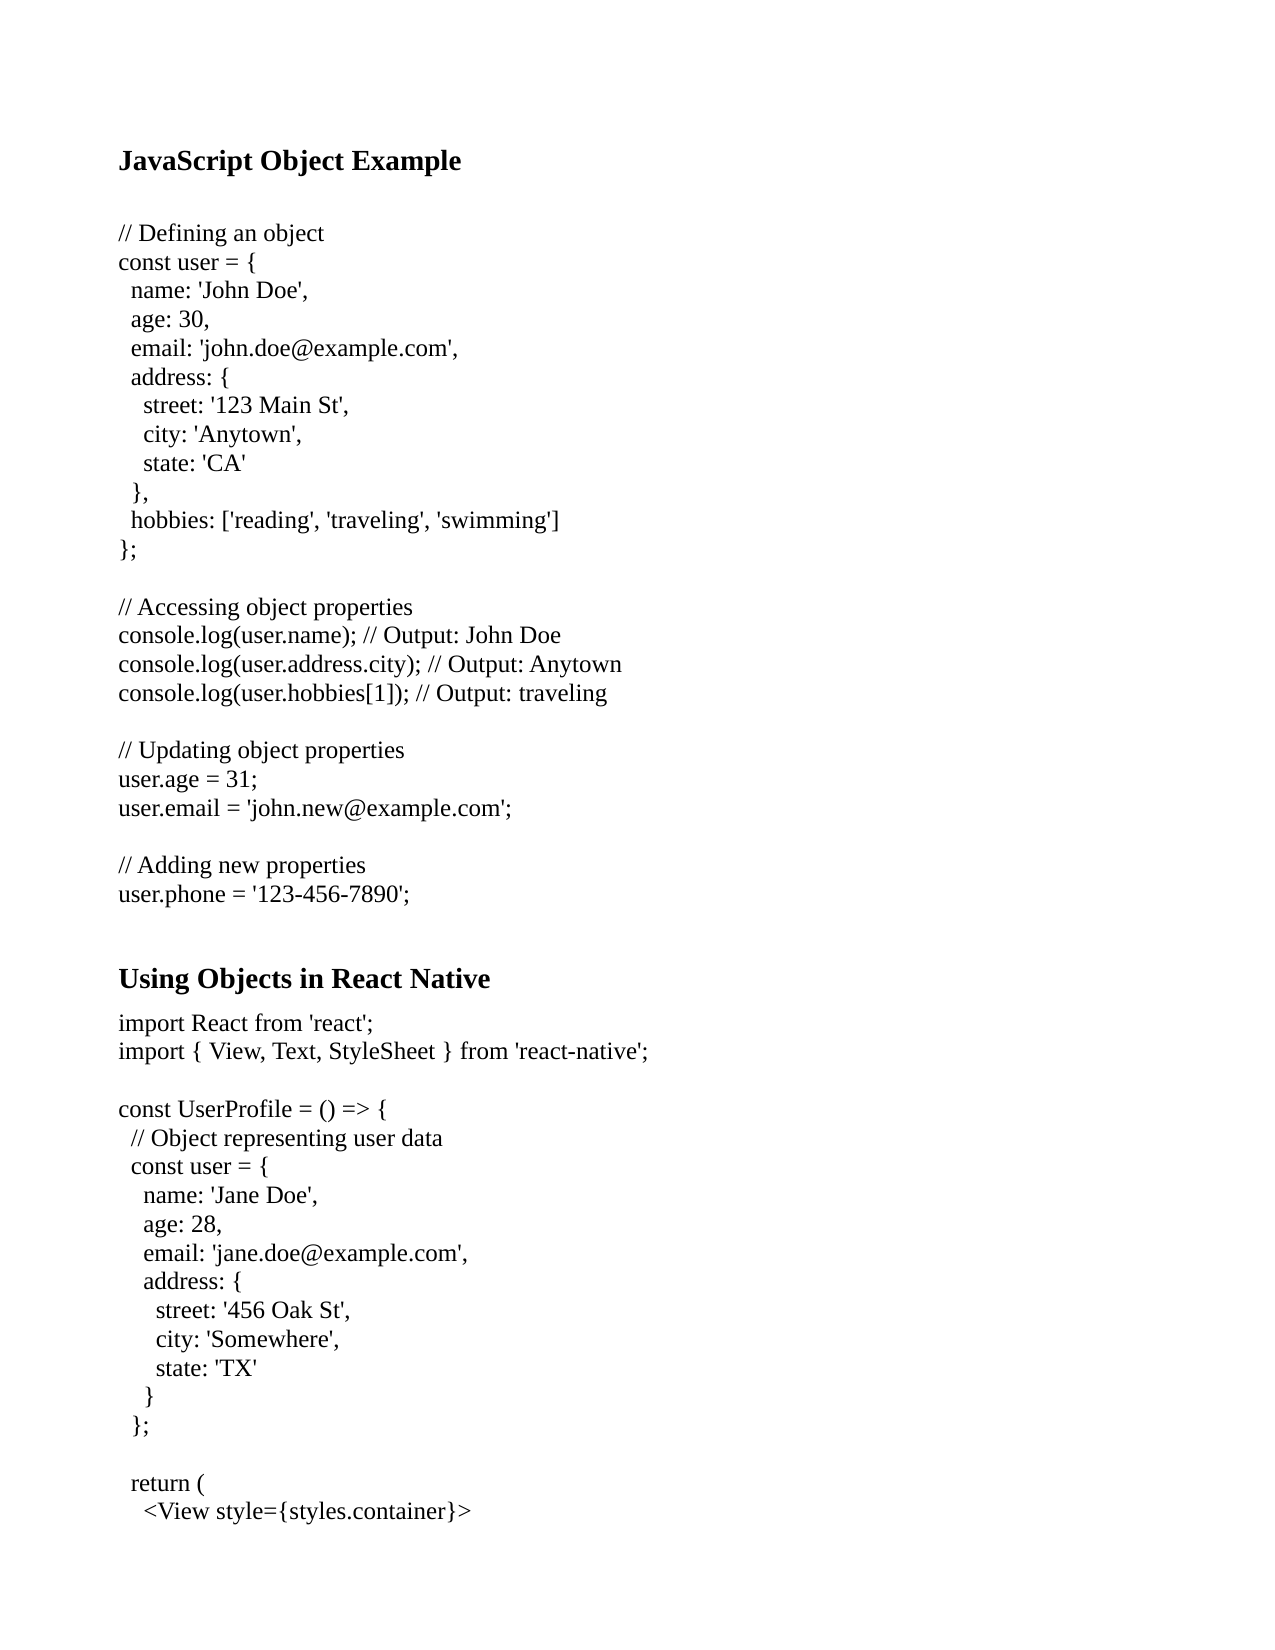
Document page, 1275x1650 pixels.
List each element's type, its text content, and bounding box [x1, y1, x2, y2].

text name: 'Jane Doe', [118, 1180, 1157, 1209]
text }, [118, 477, 1157, 505]
text // Adding new properties [118, 850, 1157, 879]
text const UserProfile = () => { [118, 1094, 1157, 1123]
text email: 'jane.doe@example.com', [118, 1238, 1157, 1266]
text age: 28, [118, 1209, 1157, 1238]
text import { View, Text, StyleSheet } from 'react-native'; [118, 1036, 1157, 1065]
subtitle Using Objects in React Native [118, 962, 1157, 995]
text state: 'CA' [118, 448, 1157, 477]
text }; [118, 1410, 1157, 1439]
text console.log(user.hobbies[1]); // Output: traveling [118, 678, 1157, 707]
text }; [118, 534, 1157, 563]
text hobbies: ['reading', 'traveling', 'swimming'] [118, 505, 1157, 534]
text // Accessing object properties [118, 592, 1157, 620]
text user.age = 31; [118, 764, 1157, 793]
text age: 30, [118, 304, 1157, 333]
text user.phone = '123-456-7890'; [118, 879, 1157, 908]
text import React from 'react'; [118, 1008, 1157, 1036]
text } [118, 1381, 1157, 1410]
text <View style={styles.container}> [118, 1496, 1157, 1525]
text console.log(user.address.city); // Output: Anytown [118, 649, 1157, 678]
text email: 'john.doe@example.com', [118, 333, 1157, 362]
text // Object representing user data [118, 1123, 1157, 1151]
text street: '123 Main St', [118, 390, 1157, 419]
text state: 'TX' [118, 1353, 1157, 1381]
text // Defining an object [118, 218, 1157, 247]
text console.log(user.name); // Output: John Doe [118, 620, 1157, 649]
text // Updating object properties [118, 735, 1157, 764]
text street: '456 Oak St', [118, 1295, 1157, 1324]
text const user = { [118, 247, 1157, 275]
text const user = { [118, 1151, 1157, 1180]
text name: 'John Doe', [118, 275, 1157, 304]
text return ( [118, 1468, 1157, 1496]
text address: { [118, 1266, 1157, 1295]
text city: 'Anytown', [118, 419, 1157, 448]
text address: { [118, 362, 1157, 390]
text user.email = 'john.new@example.com'; [118, 793, 1157, 822]
text city: 'Somewhere', [118, 1324, 1157, 1353]
subtitle JavaScript Object Example [118, 143, 1157, 177]
